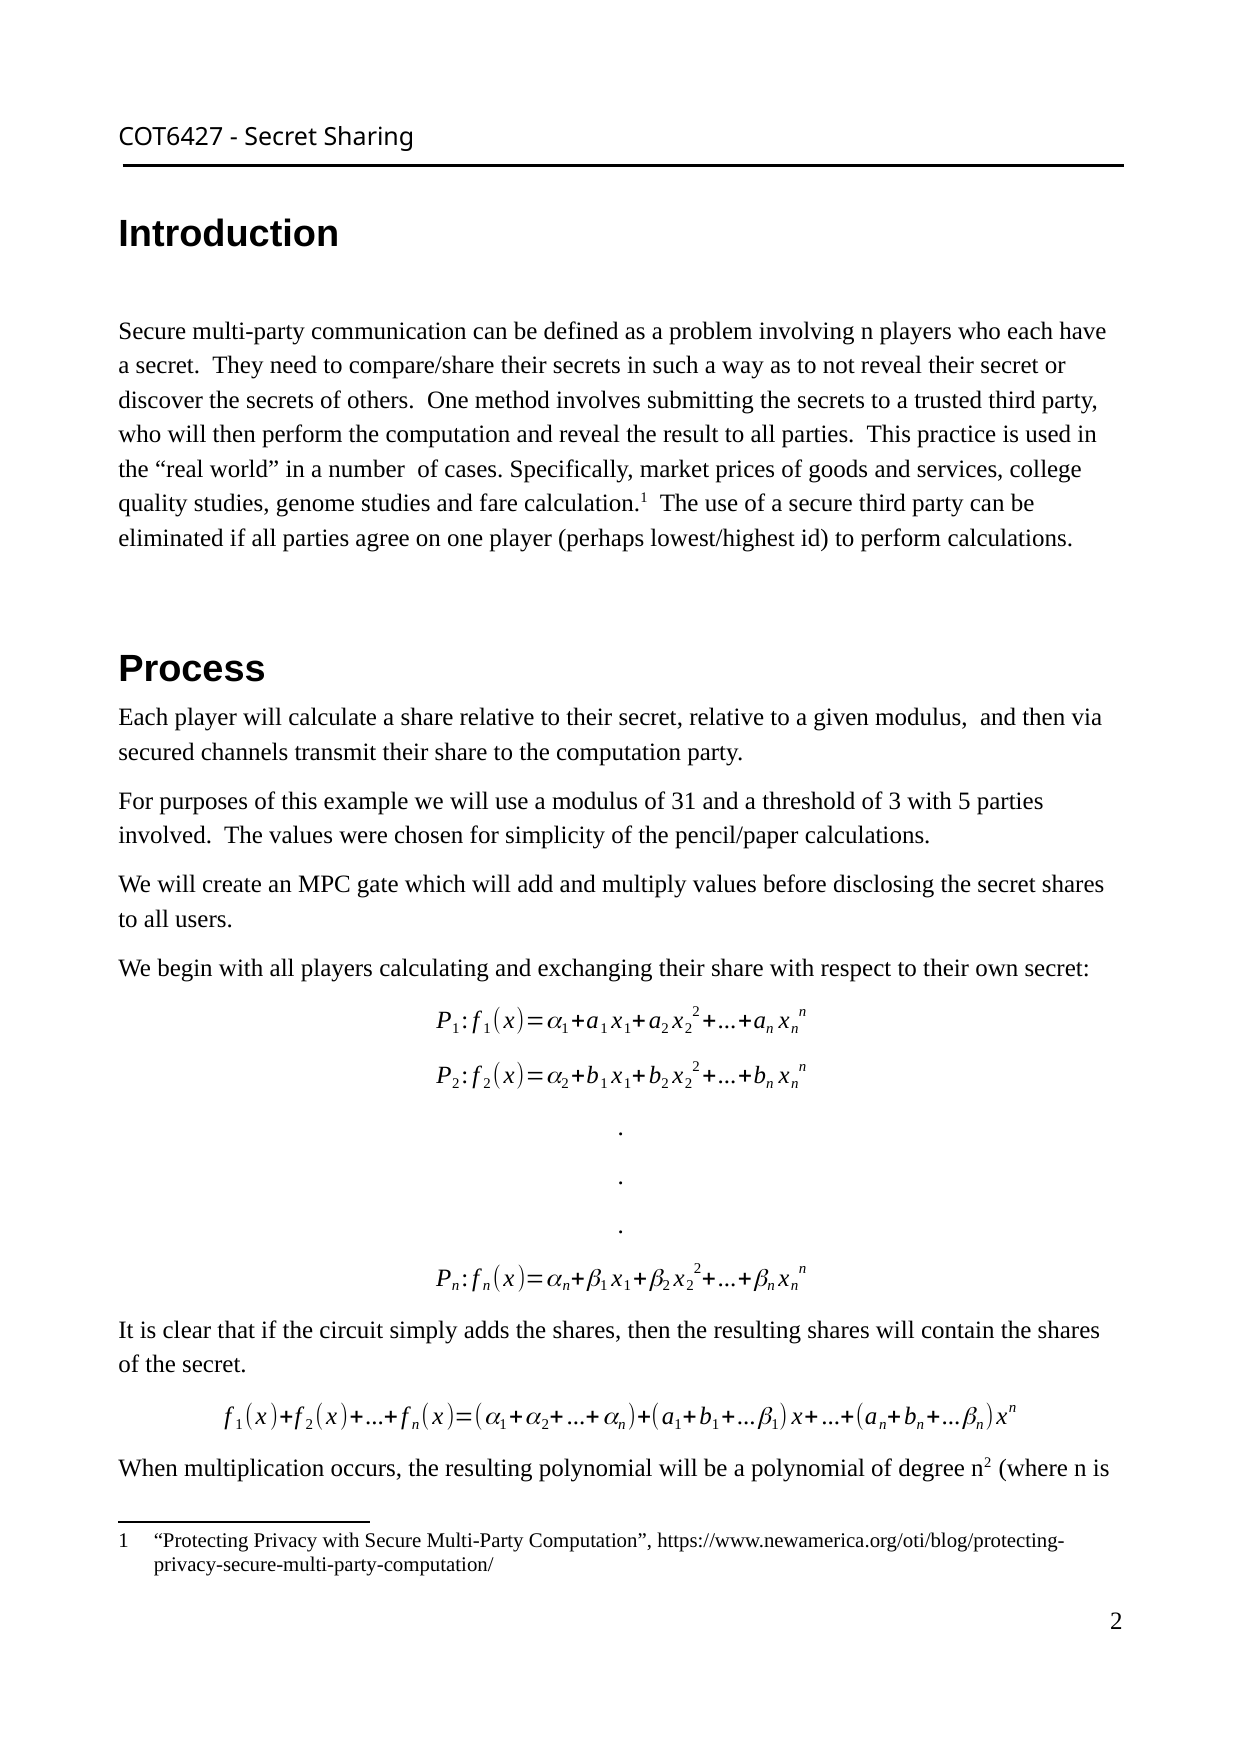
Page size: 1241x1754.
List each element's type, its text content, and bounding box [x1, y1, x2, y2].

text “Protecting Privacy with Secure Multi-Party Computation”, https://www.newamerica.org/oti/blog/protecting-privacy-secure-multi-party-computation/ [118, 1528, 1122, 1576]
text Secure multi-party communication can be defined as a problem involving n players who each have a secret. They need to compare/share their secrets in such a way as to not reveal their secret or discover the secrets of others. One method involves submitting the secrets to a trusted third party, who will then perform the computation and reveal the result to all parties. This practice is used in the “real world” in a number of cases. Specifically, market prices of goods and services, college quality studies, genome studies and fare calculation. The use of a secure third party can be eliminated if all parties agree on one player (perhaps lowest/highest id) to perform calculations. [118, 316, 1122, 552]
text It is clear that if the circuit simply adds the shares, then the resulting shares will contain the shares of the secret. [118, 1315, 1122, 1378]
text . [118, 1161, 1122, 1190]
text Each player will calculate a share relative to their secret, relative to a given modulus, and then via secured channels transmit their share to the computation party. [118, 702, 1122, 766]
text . [118, 1211, 1122, 1239]
text We begin with all players calculating and exchanging their share with respect to their own secret: [118, 953, 1122, 982]
subtitle Process [118, 646, 1122, 690]
subtitle Introduction [118, 211, 1122, 254]
text We will create an MPC gate which will add and multiply values before disclosing the secret shares to all users. [118, 869, 1122, 933]
text For purposes of this example we will use a modulus of 31 and a threshold of 3 with 5 parties involved. The values were chosen for simplicity of the pencil/paper calculations. [118, 786, 1122, 849]
text . [118, 1112, 1122, 1141]
text When multiplication occurs, the resulting polynomial will be a polynomial of degree n2 (where n is [118, 1453, 1122, 1482]
